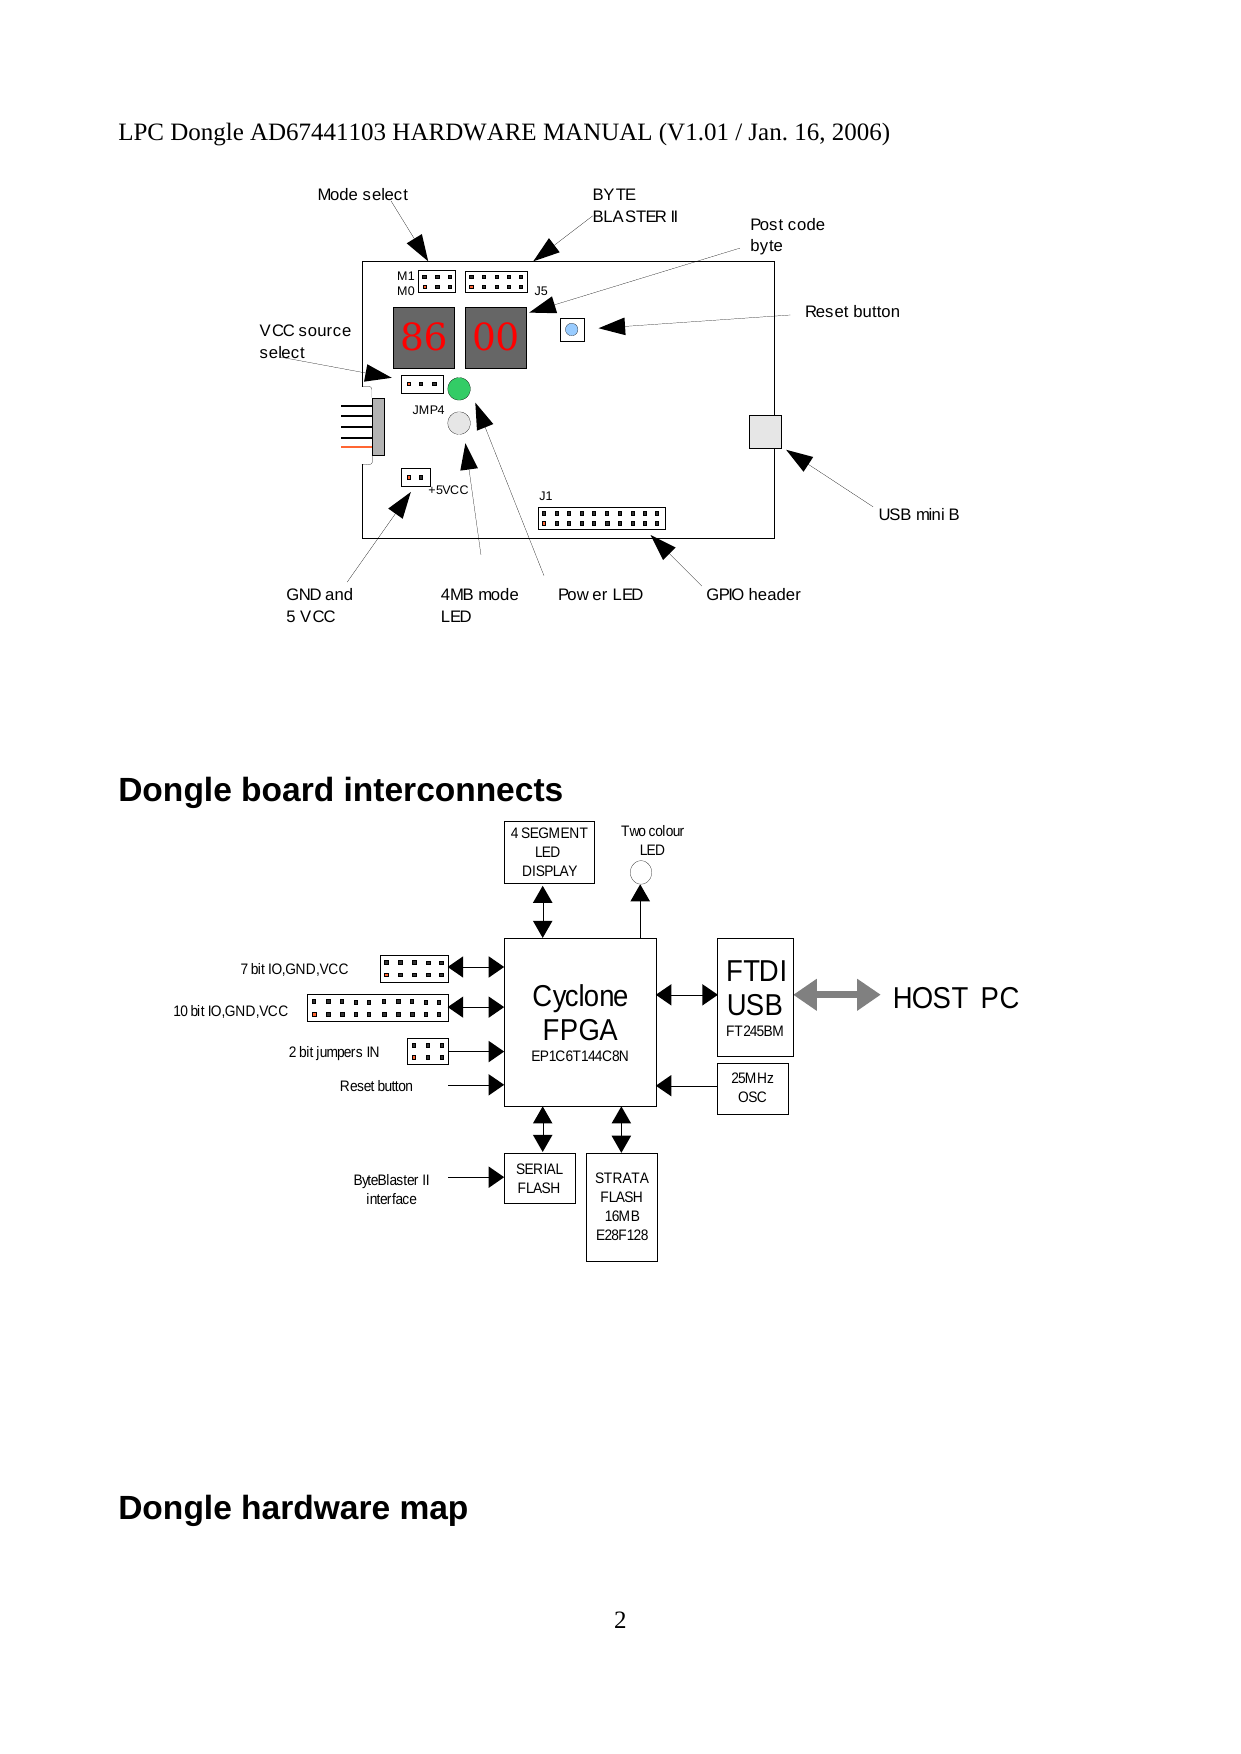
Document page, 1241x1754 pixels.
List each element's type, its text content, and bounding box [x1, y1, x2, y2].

subtitle Dongle hardware map [118, 1489, 1122, 1527]
subtitle Dongle board interconnects [118, 771, 1122, 809]
